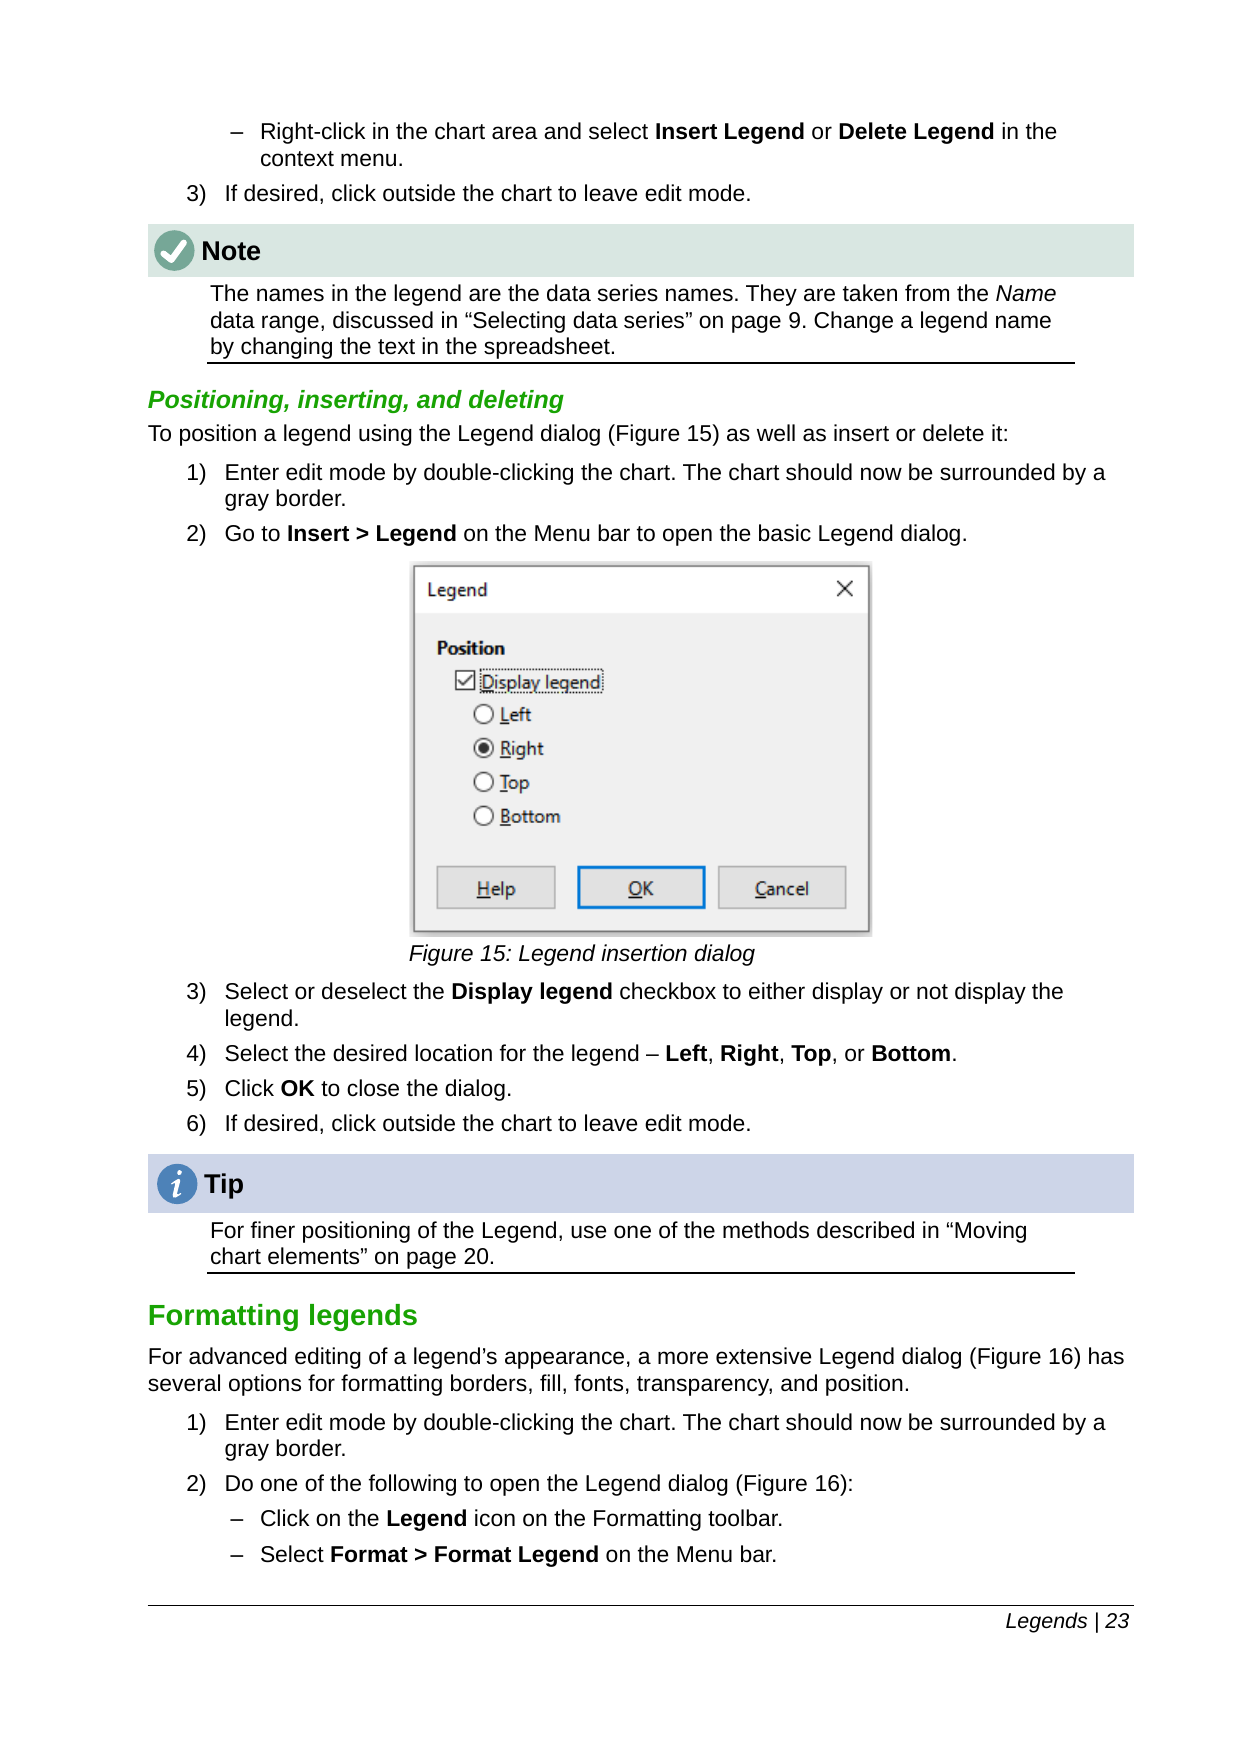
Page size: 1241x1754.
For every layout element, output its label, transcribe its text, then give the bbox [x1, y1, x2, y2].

list Select Format > Format Legend on the Menu bar. [230, 1541, 1134, 1567]
list Click OK to close the dialog. [207, 1075, 1134, 1101]
list Enter edit mode by double-clicking the chart. The chart should now be surrounded by a gray border. [207, 1408, 1134, 1461]
list Do one of the following to open the Legend dialog (Figure 16): [207, 1470, 1134, 1496]
list If desired, click outside the chart to leave edit mode. [207, 180, 1134, 206]
list Go to Insert > Legend on the Menu bar to open the basic Legend dialog. [207, 520, 1134, 546]
text For finer positioning of the Legend, use one of the methods described in “Moving chart elements” on page 20. [207, 1213, 1075, 1272]
list Right-click in the chart area and select Insert Legend or Delete Legend in the context menu. [230, 118, 1134, 171]
subtitle Note [148, 224, 1134, 277]
list If desired, click outside the chart to leave edit mode. [207, 1110, 1134, 1137]
list Click on the Legend icon on the Formatting toolbar. [230, 1505, 1134, 1532]
list Enter edit mode by double-clicking the chart. The chart should now be surrounded by a gray border. [207, 458, 1134, 511]
list For advanced editing of a legend’s appearance, a more extensive Legend dialog (Figure 16) has several options for formatting borders, fill, fonts, transparency, and position. [148, 1343, 1134, 1396]
list Select or deselect the Display legend checkbox to either display or not display the legend. [207, 978, 1134, 1031]
list Select the desired location for the legend – Left, Right, Top, or Bottom. [207, 1040, 1134, 1066]
text The names in the legend are the data series names. They are taken from the Name data range, discussed in “Selecting data series” on page 9. Change a legend name by changing the text in the spreadsheet. [207, 277, 1075, 362]
list To position a legend using the Legend dialog (Figure 15) as well as insert or delete it: [148, 420, 1134, 446]
subtitle Formatting legends [148, 1298, 1134, 1332]
subtitle Positioning, inserting, and deleting [148, 385, 1134, 414]
picture [409, 561, 873, 937]
subtitle Tip [148, 1154, 1134, 1213]
text Figure 15: Legend insertion dialog [406, 558, 875, 966]
